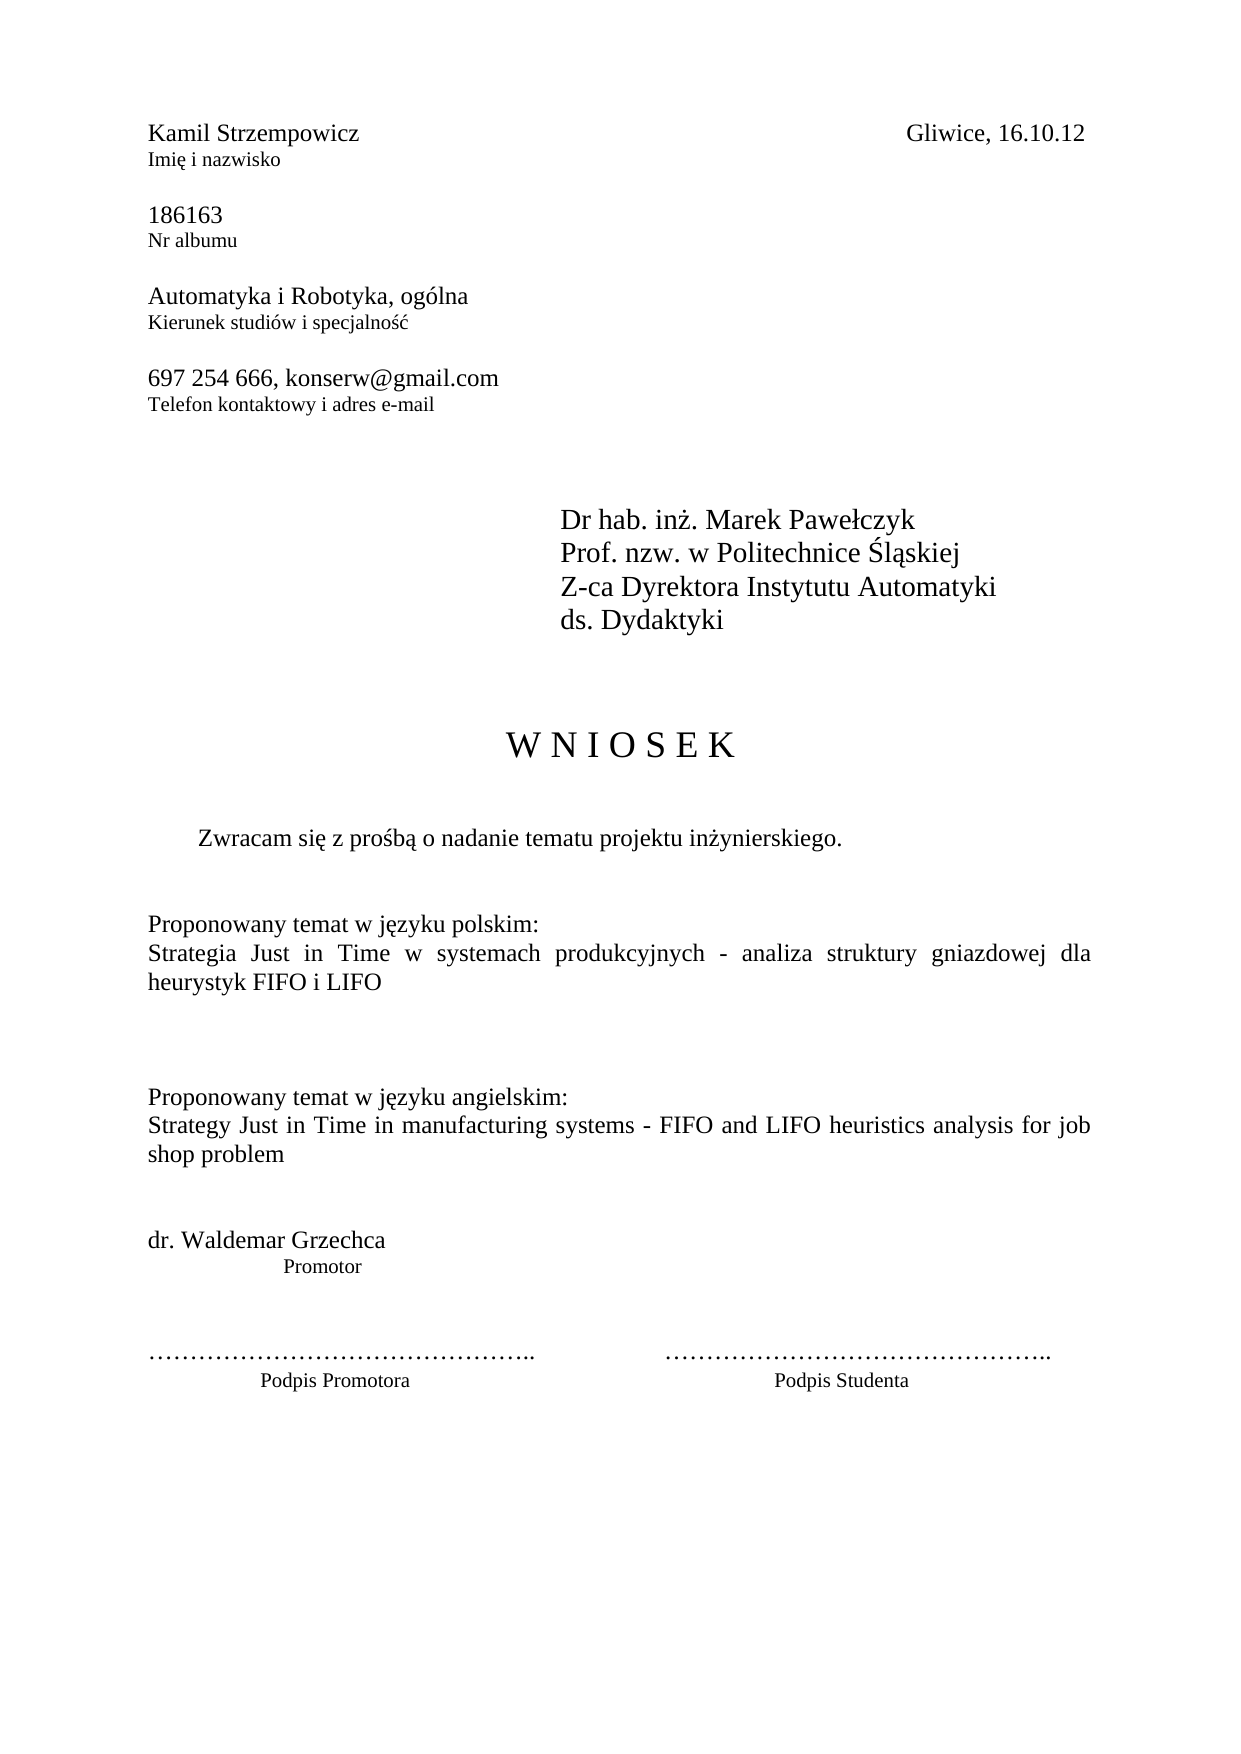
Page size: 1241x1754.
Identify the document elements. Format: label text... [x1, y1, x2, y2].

text Zwracam się z prośbą o nadanie tematu projektu inżynierskiego. [148, 823, 1092, 852]
text Automatyka i Robotyka, ogólna [148, 281, 1092, 310]
text 697 254 666, konserw@gmail.com [148, 363, 1092, 392]
text Proponowany temat w języku polskim: [148, 909, 1092, 938]
text Nr albumu [148, 228, 1092, 252]
text Strategia Just in Time w systemach produkcyjnych - analiza struktury gniazdowej dla heurystyk FIFO i LIFO [148, 938, 1092, 995]
text Strategy Just in Time in manufacturing systems - FIFO and LIFO heuristics analysis for job shop problem [148, 1110, 1092, 1168]
text Promotor [148, 1254, 1092, 1278]
text Kierunek studiów i specjalność [148, 310, 1092, 334]
text Z-ca Dyrektora Instytutu Automatyki ds. Dydaktyki [560, 569, 1092, 636]
text 186163 [148, 200, 1092, 228]
text ……………………………………….. ……………………………………….. Podpis Promotora Podpis Studenta [148, 1336, 1092, 1393]
text Kamil Strzempowicz Gliwice, 16.10.12 [148, 118, 1092, 147]
text dr. Waldemar Grzechca [148, 1225, 1092, 1254]
text Imię i nazwisko [148, 147, 1092, 171]
text Prof. nzw. w Politechnice Śląskiej [560, 535, 1092, 569]
text W N I O S E K [148, 722, 1092, 765]
text Dr hab. inż. Marek Pawełczyk [560, 502, 1092, 535]
text Proponowany temat w języku angielskim: [148, 1082, 1092, 1110]
text Telefon kontaktowy i adres e-mail [148, 392, 1092, 416]
